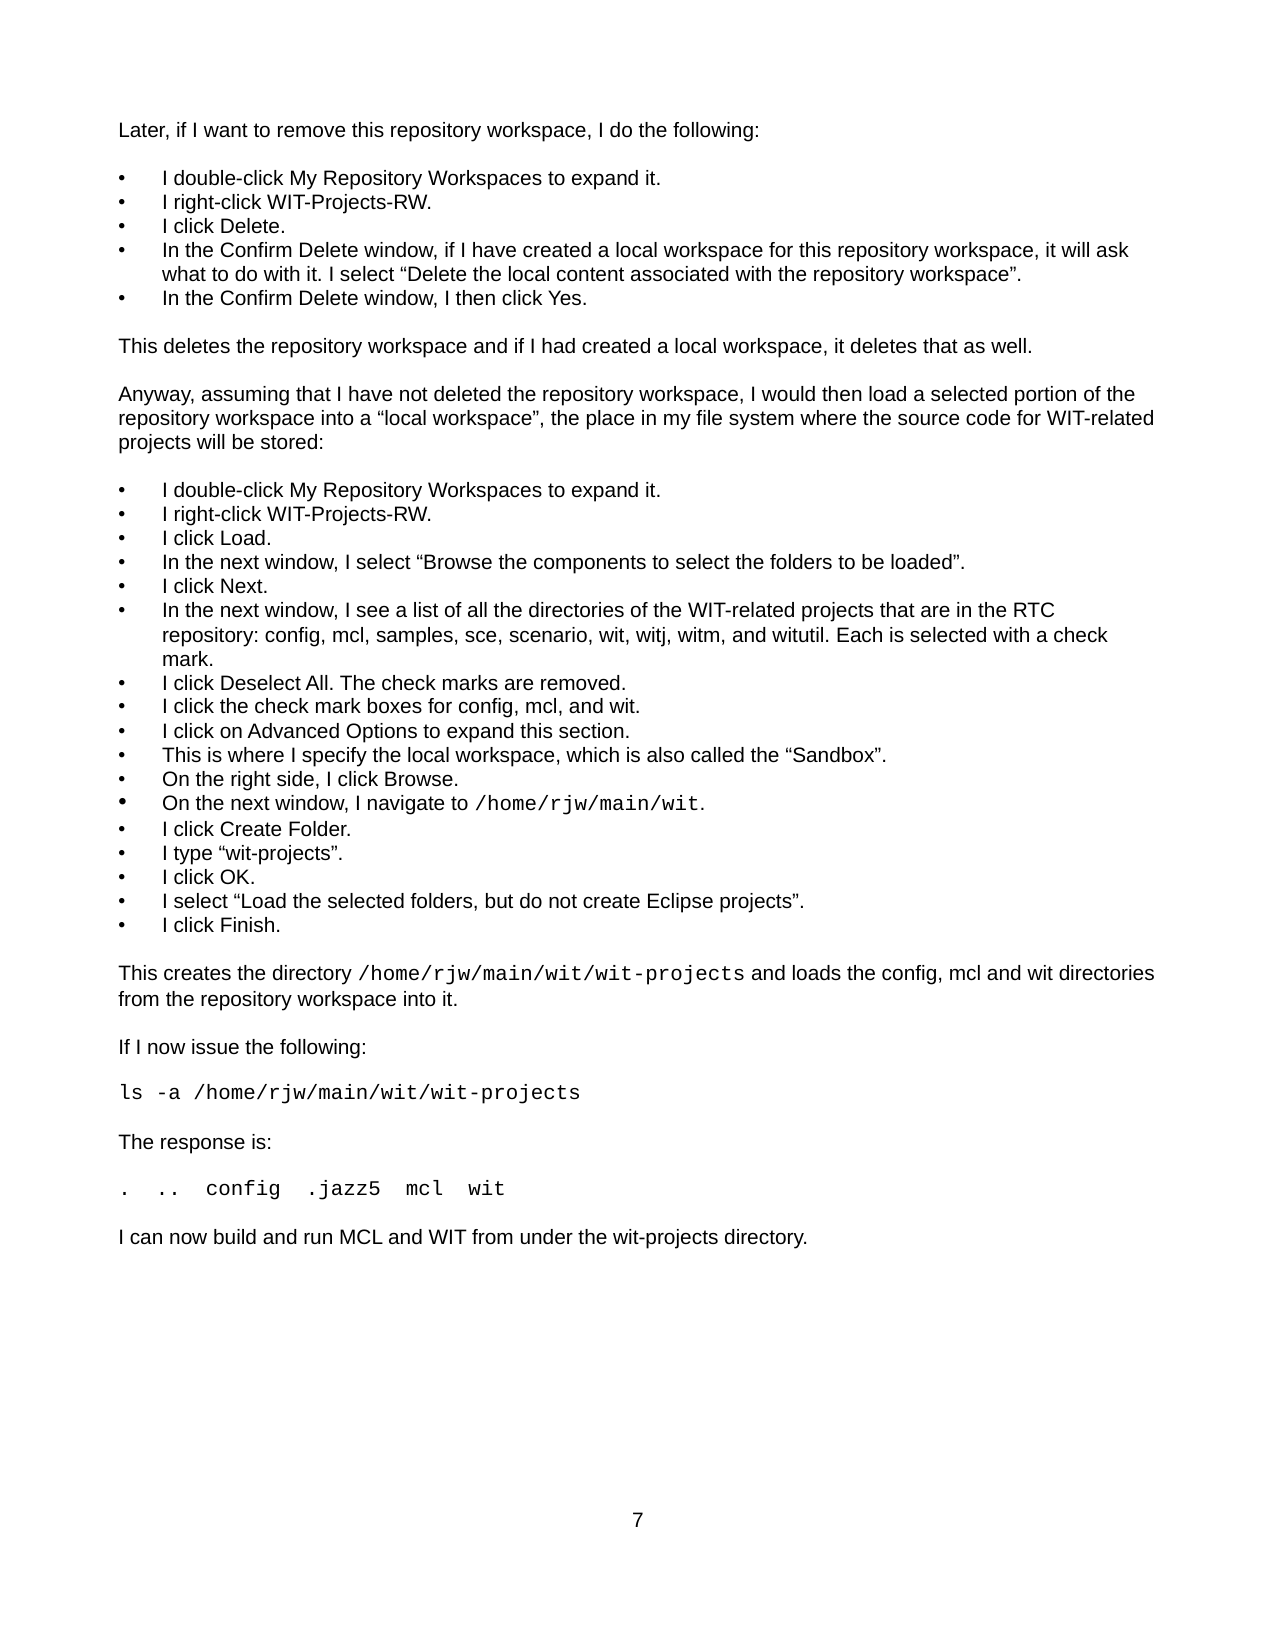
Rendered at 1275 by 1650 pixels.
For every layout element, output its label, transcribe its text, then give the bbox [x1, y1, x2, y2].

list I type “wit-projects”. [118, 841, 1157, 864]
text ls -a /home/rjw/main/wit/wit-projects [118, 1082, 1157, 1106]
list I click Next. [118, 574, 1157, 598]
list In the Confirm Delete window, if I have created a local workspace for this repository workspace, it will ask what to do with it. I select “Delete the local content associated with the repository workspace”. [118, 238, 1157, 286]
list I click on Advanced Options to expand this section. [118, 718, 1157, 742]
list I right-click WIT-Projects-RW. [118, 502, 1157, 526]
text If I now issue the following: [118, 1034, 1157, 1058]
list I click Create Folder. [118, 816, 1157, 841]
list In the next window, I see a list of all the directories of the WIT-related projects that are in the RTC repository: config, mcl, samples, sce, scenario, wit, witj, witm, and witutil. Each is selected with a check mark. [118, 598, 1157, 670]
list In the next window, I select “Browse the components to select the folders to be loaded”. [118, 550, 1157, 574]
list I select “Load the selected folders, but do not create Eclipse projects”. [118, 889, 1157, 913]
list I click OK. [118, 864, 1157, 889]
text This creates the directory /home/rjw/main/wit/wit-projects and loads the config, mcl and wit directories from the repository workspace into it. [118, 961, 1157, 1011]
text The response is: [118, 1130, 1157, 1154]
text . .. config .jazz5 mcl wit [118, 1178, 1157, 1201]
list I click the check mark boxes for config, mcl, and wit. [118, 694, 1157, 718]
list I click Deselect All. The check marks are removed. [118, 670, 1157, 694]
list I double-click My Repository Workspaces to expand it. [118, 166, 1157, 190]
list This is where I specify the local workspace, which is also called the “Sandbox”. [118, 742, 1157, 767]
list In the Confirm Delete window, I then click Yes. [118, 286, 1157, 310]
list I click Delete. [118, 214, 1157, 238]
list I double-click My Repository Workspaces to expand it. [118, 478, 1157, 502]
list I click Finish. [118, 913, 1157, 937]
text Later, if I want to remove this repository workspace, I do the following: [118, 118, 1157, 142]
list On the right side, I click Browse. [118, 767, 1157, 791]
list I click Load. [118, 526, 1157, 550]
text I can now build and run MCL and WIT from under the wit-projects directory. [118, 1225, 1157, 1249]
text Anyway, assuming that I have not deleted the repository workspace, I would then load a selected portion of the repository workspace into a “local workspace”, the place in my file system where the source code for WIT-related projects will be stored: [118, 382, 1157, 454]
list On the next window, I navigate to /home/rjw/main/wit. [118, 791, 1157, 816]
text This deletes the repository workspace and if I had created a local workspace, it deletes that as well. [118, 334, 1157, 358]
list I right-click WIT-Projects-RW. [118, 190, 1157, 214]
